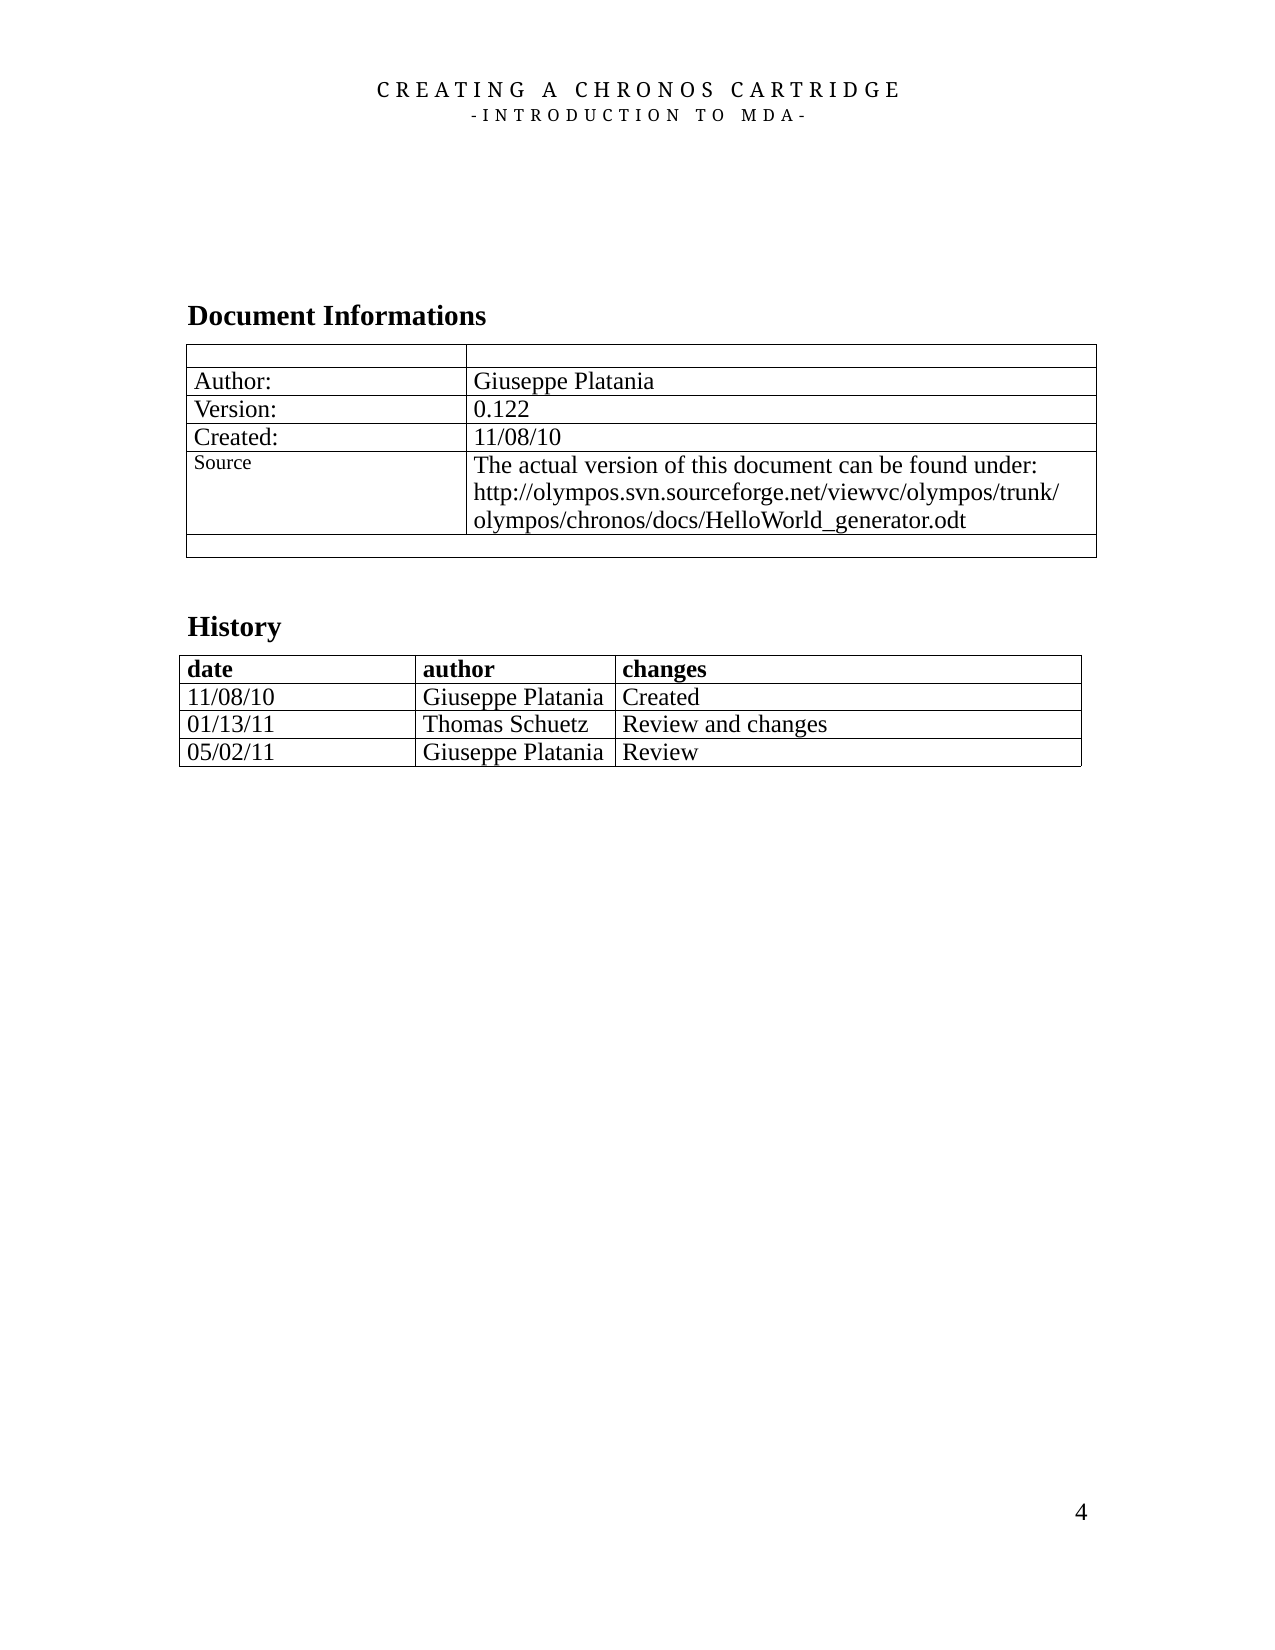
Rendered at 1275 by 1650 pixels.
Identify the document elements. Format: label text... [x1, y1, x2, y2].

table_cell Created [616, 684, 1081, 710]
table_cell 0.122 [467, 396, 1096, 423]
table_cell Created: [187, 424, 466, 451]
table_header [187, 345, 466, 367]
table_cell The actual version of this document can be found under: http://olympos.svn.sourceforge.net/viewvc/olympos/trunk/olympos/chronos/docs/HelloWorld_generator.odt [467, 452, 1096, 534]
table_cell Thomas Schuetz [416, 711, 615, 738]
table_cell Author: [187, 368, 466, 395]
table_cell Version: [187, 396, 466, 423]
table_cell Source [187, 452, 466, 534]
table_cell 11/08/10 [467, 424, 1096, 451]
table_header [467, 345, 1096, 367]
table_header author [416, 656, 615, 683]
table_cell Giuseppe Platania [416, 739, 615, 766]
table_cell Review and changes [616, 711, 1081, 738]
table_cell 11/08/10 [180, 684, 415, 710]
table_cell 05/02/11 [180, 739, 415, 766]
table_cell [187, 535, 1096, 557]
table_cell Review [616, 739, 1081, 766]
table_cell Giuseppe Platania [467, 368, 1096, 395]
table_header changes [616, 656, 1081, 683]
subtitle History [187, 610, 1087, 642]
table_cell 13.01.11 [180, 711, 415, 738]
subtitle Document Informations [187, 299, 1087, 332]
table_cell Giuseppe Platania [416, 684, 615, 710]
table_header date [180, 656, 415, 683]
